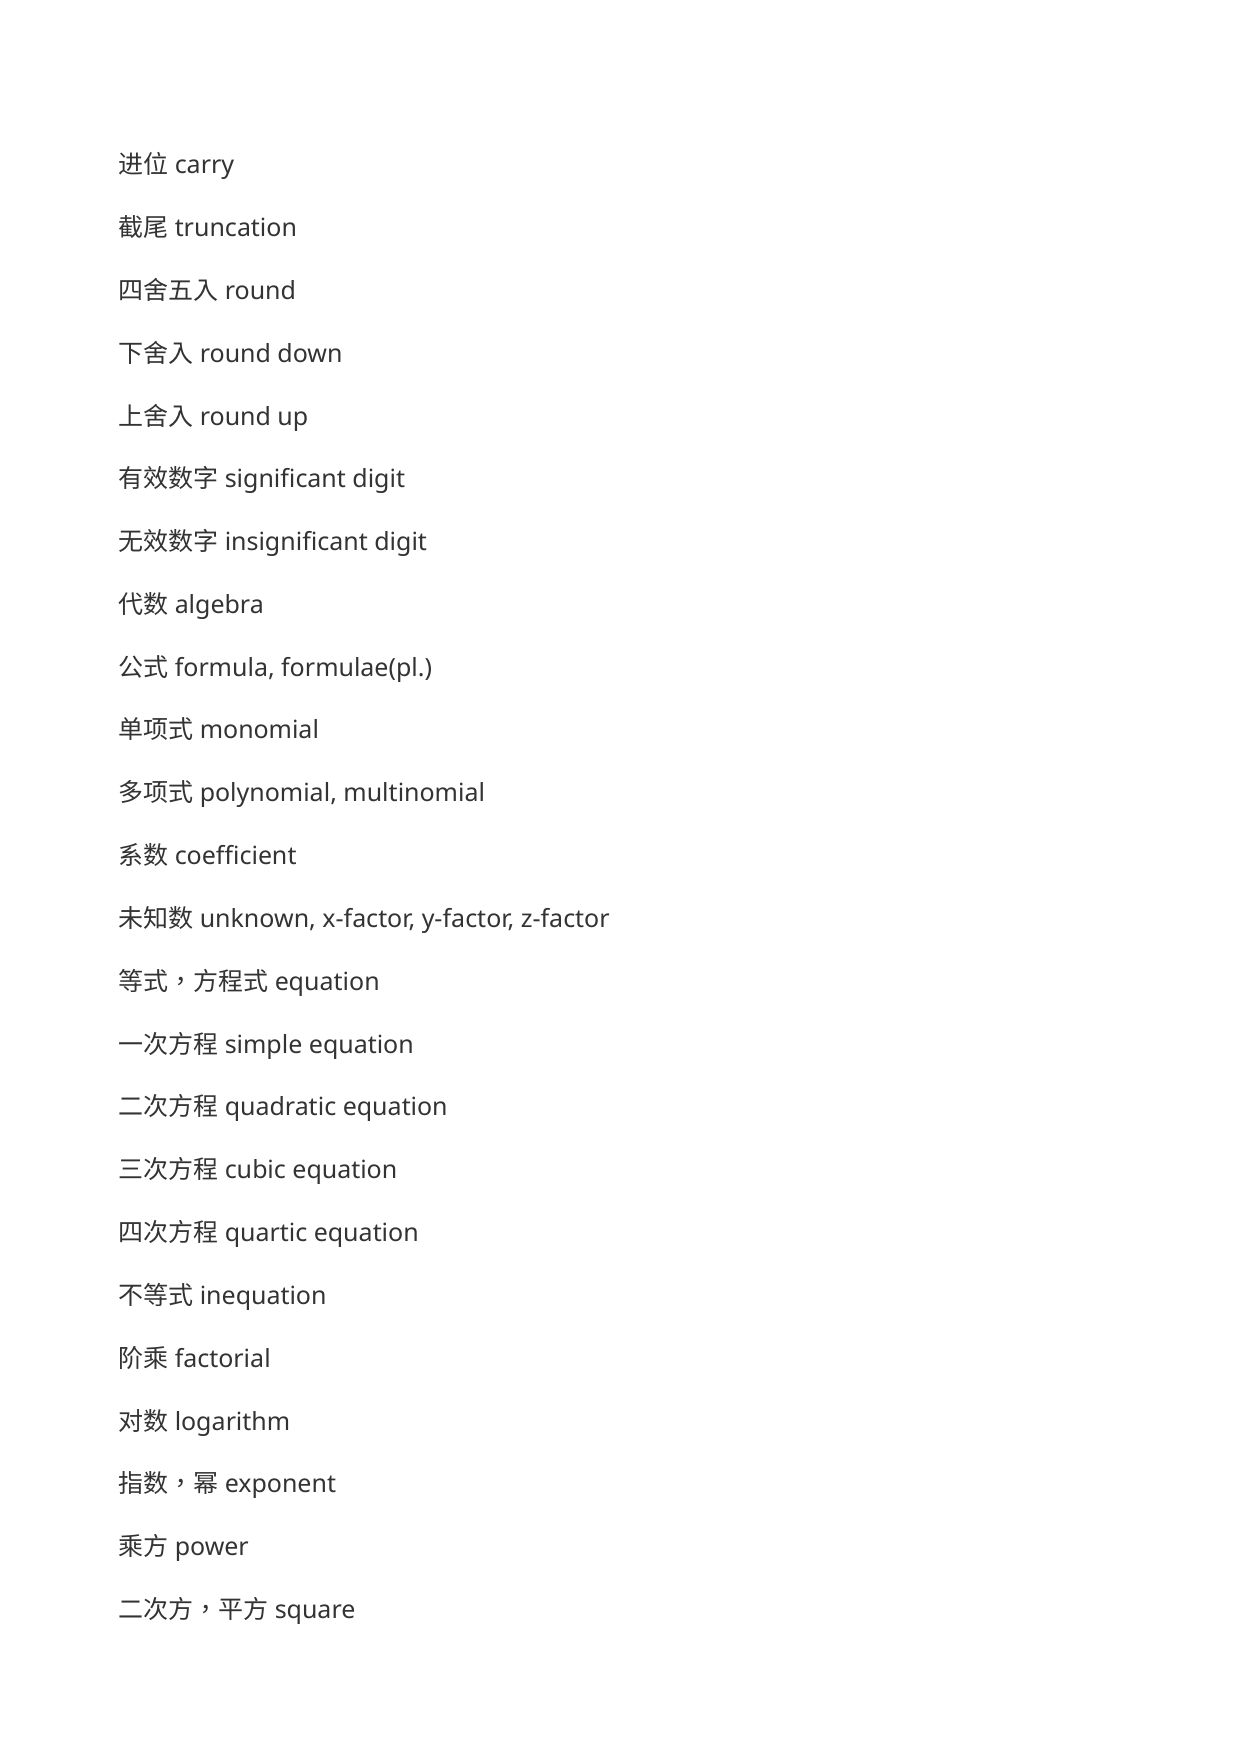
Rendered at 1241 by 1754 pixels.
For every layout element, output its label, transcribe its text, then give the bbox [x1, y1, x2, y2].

text 进位 carry 截尾 truncation 四舍五入 round 下舍入 round down 上舍入 round up 有效数字 significant digit 无效数字 insignificant digit 代数 algebra 公式 formula, formulae(pl.) 单项式 monomial 多项式 polynomial, multinomial 系数 coefficient 未知数 unknown, x-factor, y-factor, z-factor 等式，方程式 equation 一次方程 simple equation 二次方程 quadratic equation 三次方程 cubic equation 四次方程 quartic equation 不等式 inequation 阶乘 factorial 对数 logarithm 指数，幂 exponent 乘方 power 二次方，平方 square [118, 118, 1122, 1626]
